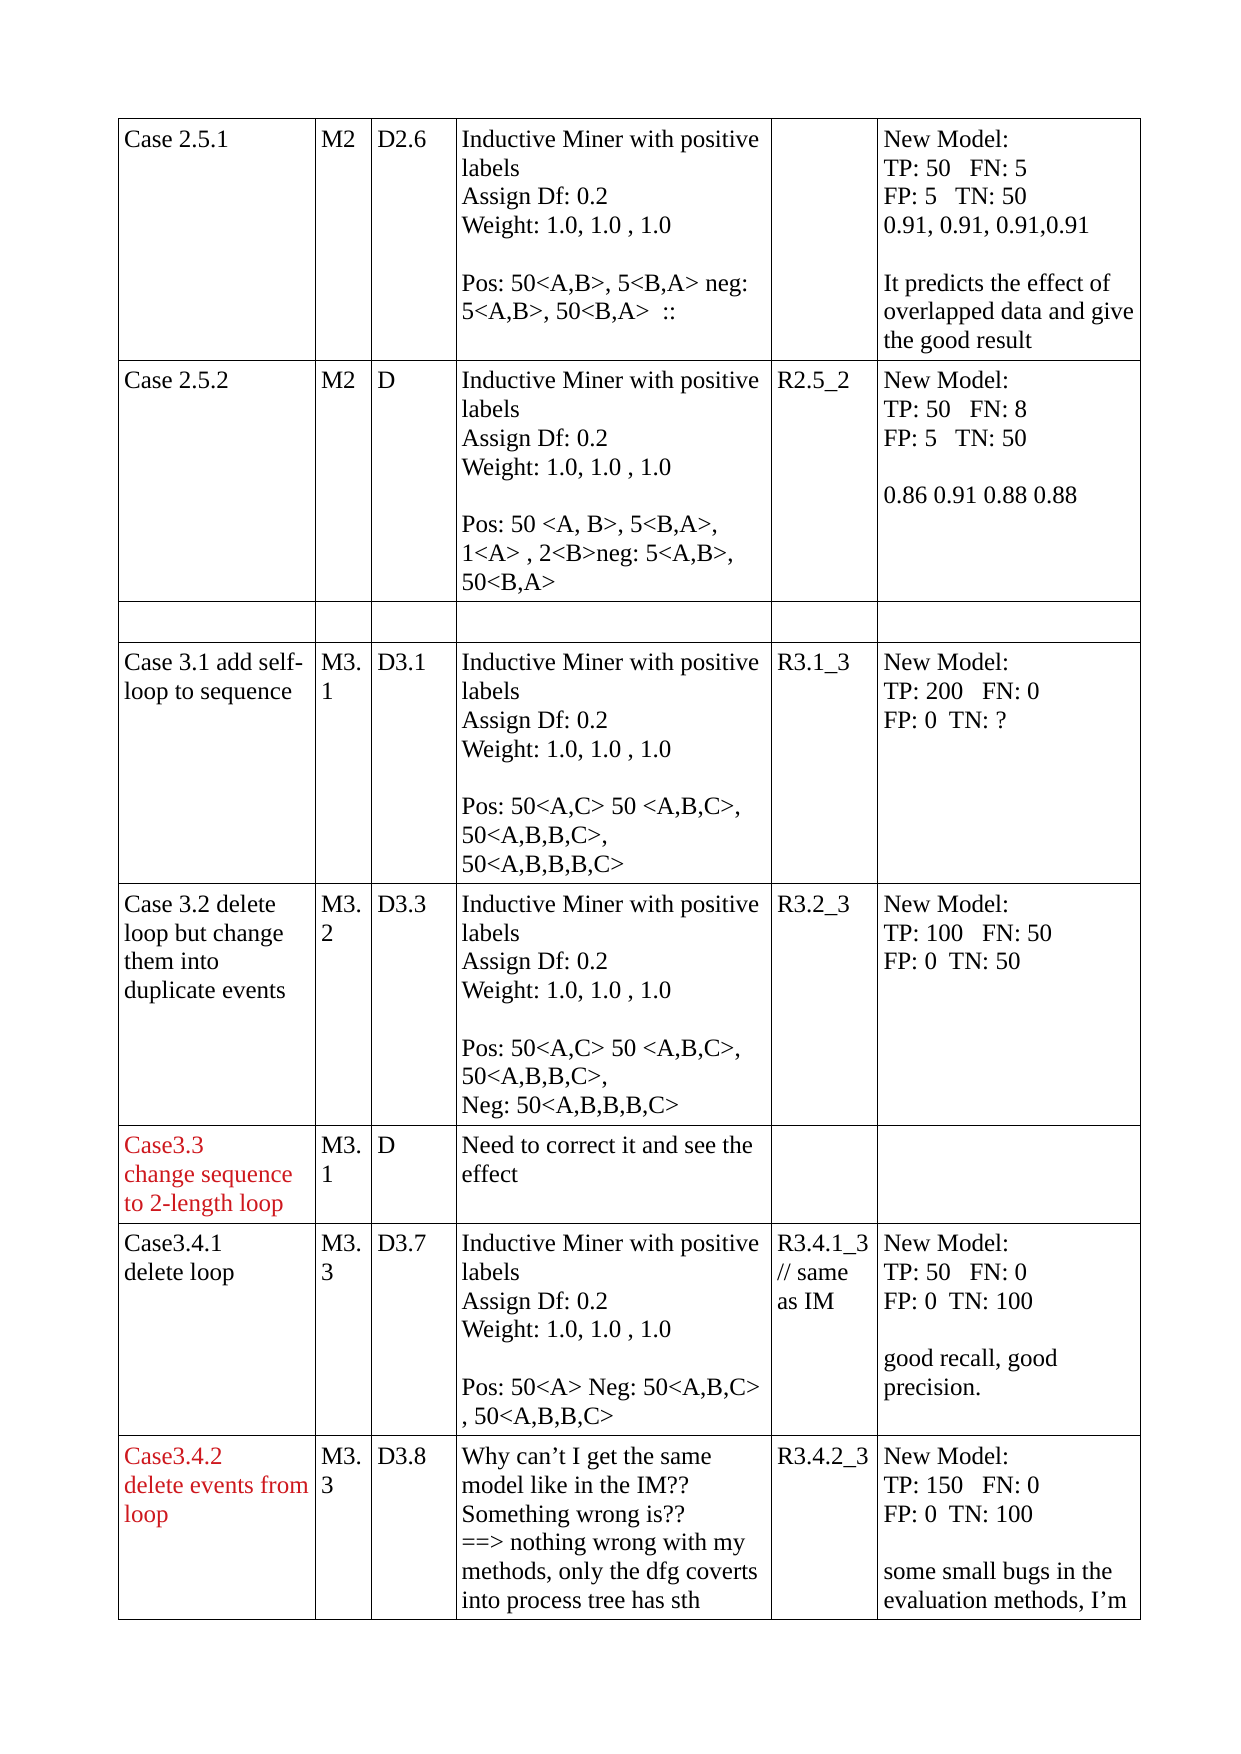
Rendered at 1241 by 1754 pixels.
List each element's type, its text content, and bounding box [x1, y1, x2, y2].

table_cell M3.1 [316, 643, 371, 883]
table_cell Case3.4.2 delete events from loop [119, 1436, 315, 1619]
table_cell M3.3 [316, 1224, 371, 1435]
table_cell D3.1 [372, 643, 456, 883]
table_cell [878, 1126, 1140, 1222]
table_cell D [372, 1126, 456, 1222]
table_cell New Model: TP: 150 FN: 0 FP: 0 TN: 100 some small bugs in the evaluation methods, I’m [878, 1436, 1140, 1619]
table_cell Inductive Miner with positive labels Assign Df: 0.2 Weight: 1.0, 1.0 , 1.0 Pos: 50 <A, B>, 5<B,A>, 1<A> , 2<B>neg: 5<A,B>, 50<B,A> [457, 361, 771, 601]
table_cell M2 [316, 361, 371, 601]
table_cell New Model: TP: 100 FN: 50 FP: 0 TN: 50 [878, 884, 1140, 1125]
table_cell [119, 602, 315, 642]
table_cell D3.7 [372, 1224, 456, 1435]
table_cell New Model: TP: 200 FN: 0 FP: 0 TN: ? [878, 643, 1140, 883]
table_cell D3.8 [372, 1436, 456, 1619]
table_cell Inductive Miner with positive labels Assign Df: 0.2 Weight: 1.0, 1.0 , 1.0 Pos: 50<A,C> 50 <A,B,C>, 50<A,B,B,C>, 50<A,B,B,B,C> [457, 643, 771, 883]
table_cell [772, 119, 877, 360]
table_cell Inductive Miner with positive labels Assign Df: 0.2 Weight: 1.0, 1.0 , 1.0 Pos: 50<A,C> 50 <A,B,C>, 50<A,B,B,C>, Neg: 50<A,B,B,B,C> [457, 884, 771, 1125]
table_cell R3.4.1_3 // same as IM [772, 1224, 877, 1435]
table_cell M3.1 [316, 1126, 371, 1222]
table_cell New Model: TP: 50 FN: 8 FP: 5 TN: 50 0.86 0.91 0.88 0.88 [878, 361, 1140, 601]
table_cell R3.2_3 [772, 884, 877, 1125]
table_cell D [372, 361, 456, 601]
table_cell Inductive Miner with positive labels Assign Df: 0.2 Weight: 1.0, 1.0 , 1.0 Pos: 50<A,B>, 5<B,A> neg: 5<A,B>, 50<B,A> :: [457, 119, 771, 360]
table_cell New Model: TP: 50 FN: 5 FP: 5 TN: 50 0.91, 0.91, 0.91,0.91 It predicts the effect of overlapped data and give the good result [878, 119, 1140, 360]
table_cell Case 2.5.2 [119, 361, 315, 601]
table_cell Inductive Miner with positive labels Assign Df: 0.2 Weight: 1.0, 1.0 , 1.0 Pos: 50<A> Neg: 50<A,B,C> , 50<A,B,B,C> [457, 1224, 771, 1435]
table_cell [772, 1126, 877, 1222]
table_cell Case 3.1 add self-loop to sequence [119, 643, 315, 883]
table_cell R2.5_2 [772, 361, 877, 601]
table_cell New Model: TP: 50 FN: 0 FP: 0 TN: 100 good recall, good precision. [878, 1224, 1140, 1435]
table_cell R3.4.2_3 [772, 1436, 877, 1619]
table_cell M2 [316, 119, 371, 360]
table_cell [316, 602, 371, 642]
table_cell M3.3 [316, 1436, 371, 1619]
table_cell [457, 602, 771, 642]
table_cell R3.1_3 [772, 643, 877, 883]
table_cell Case3.4.1 delete loop [119, 1224, 315, 1435]
table_cell Case 2.5.1 [119, 119, 315, 360]
table_cell Case3.3 change sequence to 2-length loop [119, 1126, 315, 1222]
table_cell M3.2 [316, 884, 371, 1125]
table_cell D2.6 [372, 119, 456, 360]
table_cell Need to correct it and see the effect [457, 1126, 771, 1222]
table_cell [878, 602, 1140, 642]
table_cell [772, 602, 877, 642]
table_cell Why can’t I get the same model like in the IM?? Something wrong is?? ==> nothing wrong with my methods, only the dfg coverts into process tree has sth [457, 1436, 771, 1619]
table_cell [372, 602, 456, 642]
table_cell Case 3.2 delete loop but change them into duplicate events [119, 884, 315, 1125]
table_cell D3.3 [372, 884, 456, 1125]
